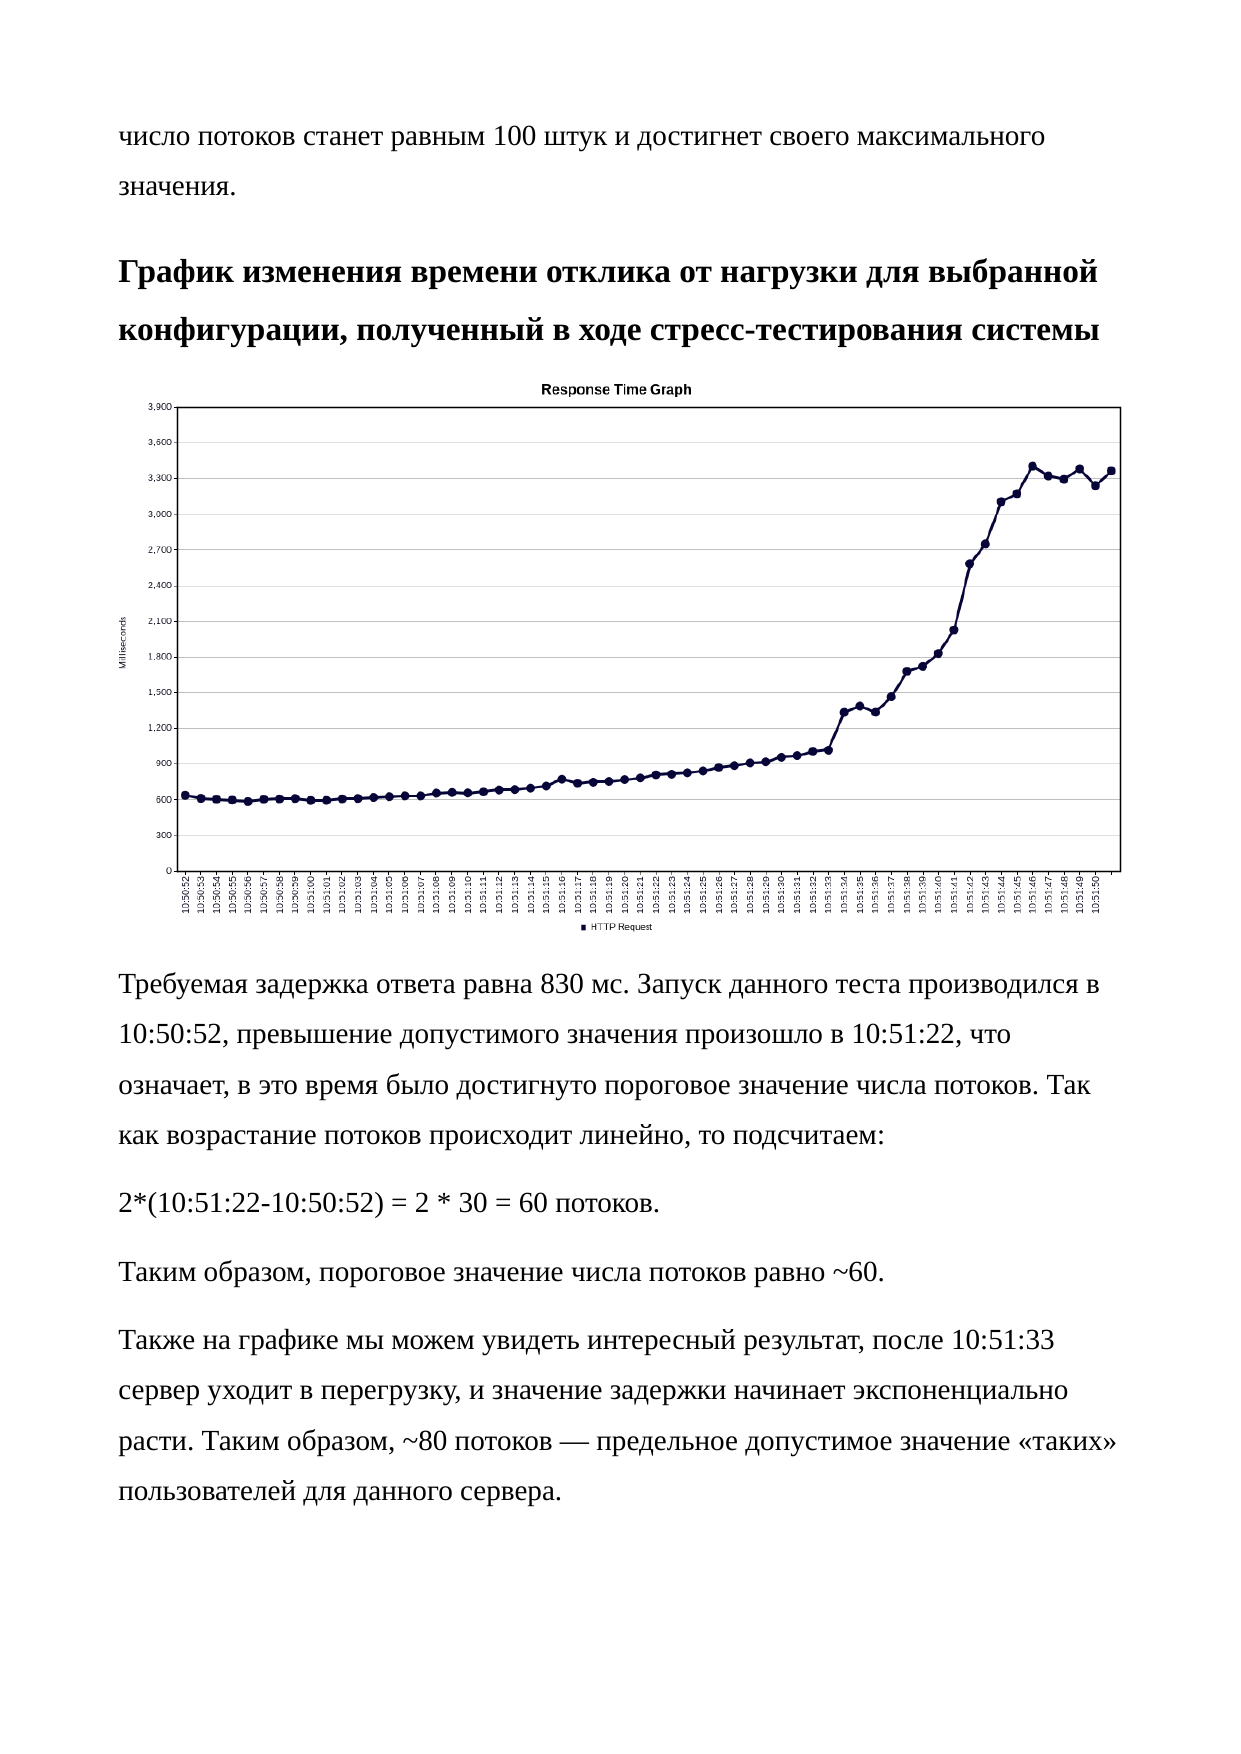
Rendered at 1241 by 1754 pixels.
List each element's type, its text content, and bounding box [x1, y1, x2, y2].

text число потоков станет равным 100 штук и достигнет своего максимального значения. [118, 118, 1122, 202]
text 2*(10:51:22-10:50:52) = 2 * 30 = 60 потоков. [118, 1185, 1122, 1219]
subtitle График изменения времени отклика от нагрузки для выбранной конфигурации, полученный в ходе стресс-тестирования системы [118, 251, 1122, 347]
text Таким образом, пороговое значение числа потоков равно ~60. [118, 1254, 1122, 1287]
text Также на графике мы можем увидеть интересный результат, после 10:51:33 сервер уходит в перегрузку, и значение задержки начинает экспоненциально расти. Таким образом, ~80 потоков — предельное допустимое значение «таких» пользователей для данного сервера. [118, 1322, 1122, 1507]
picture [118, 378, 1123, 932]
text Требуемая задержка ответа равна 830 мс. Запуск данного теста производился в 10:50:52, превышение допустимого значения произошло в 10:51:22, что означает, в это время было достигнуто пороговое значение числа потоков. Так как возрастание потоков происходит линейно, то подсчитаем: [118, 966, 1122, 1151]
